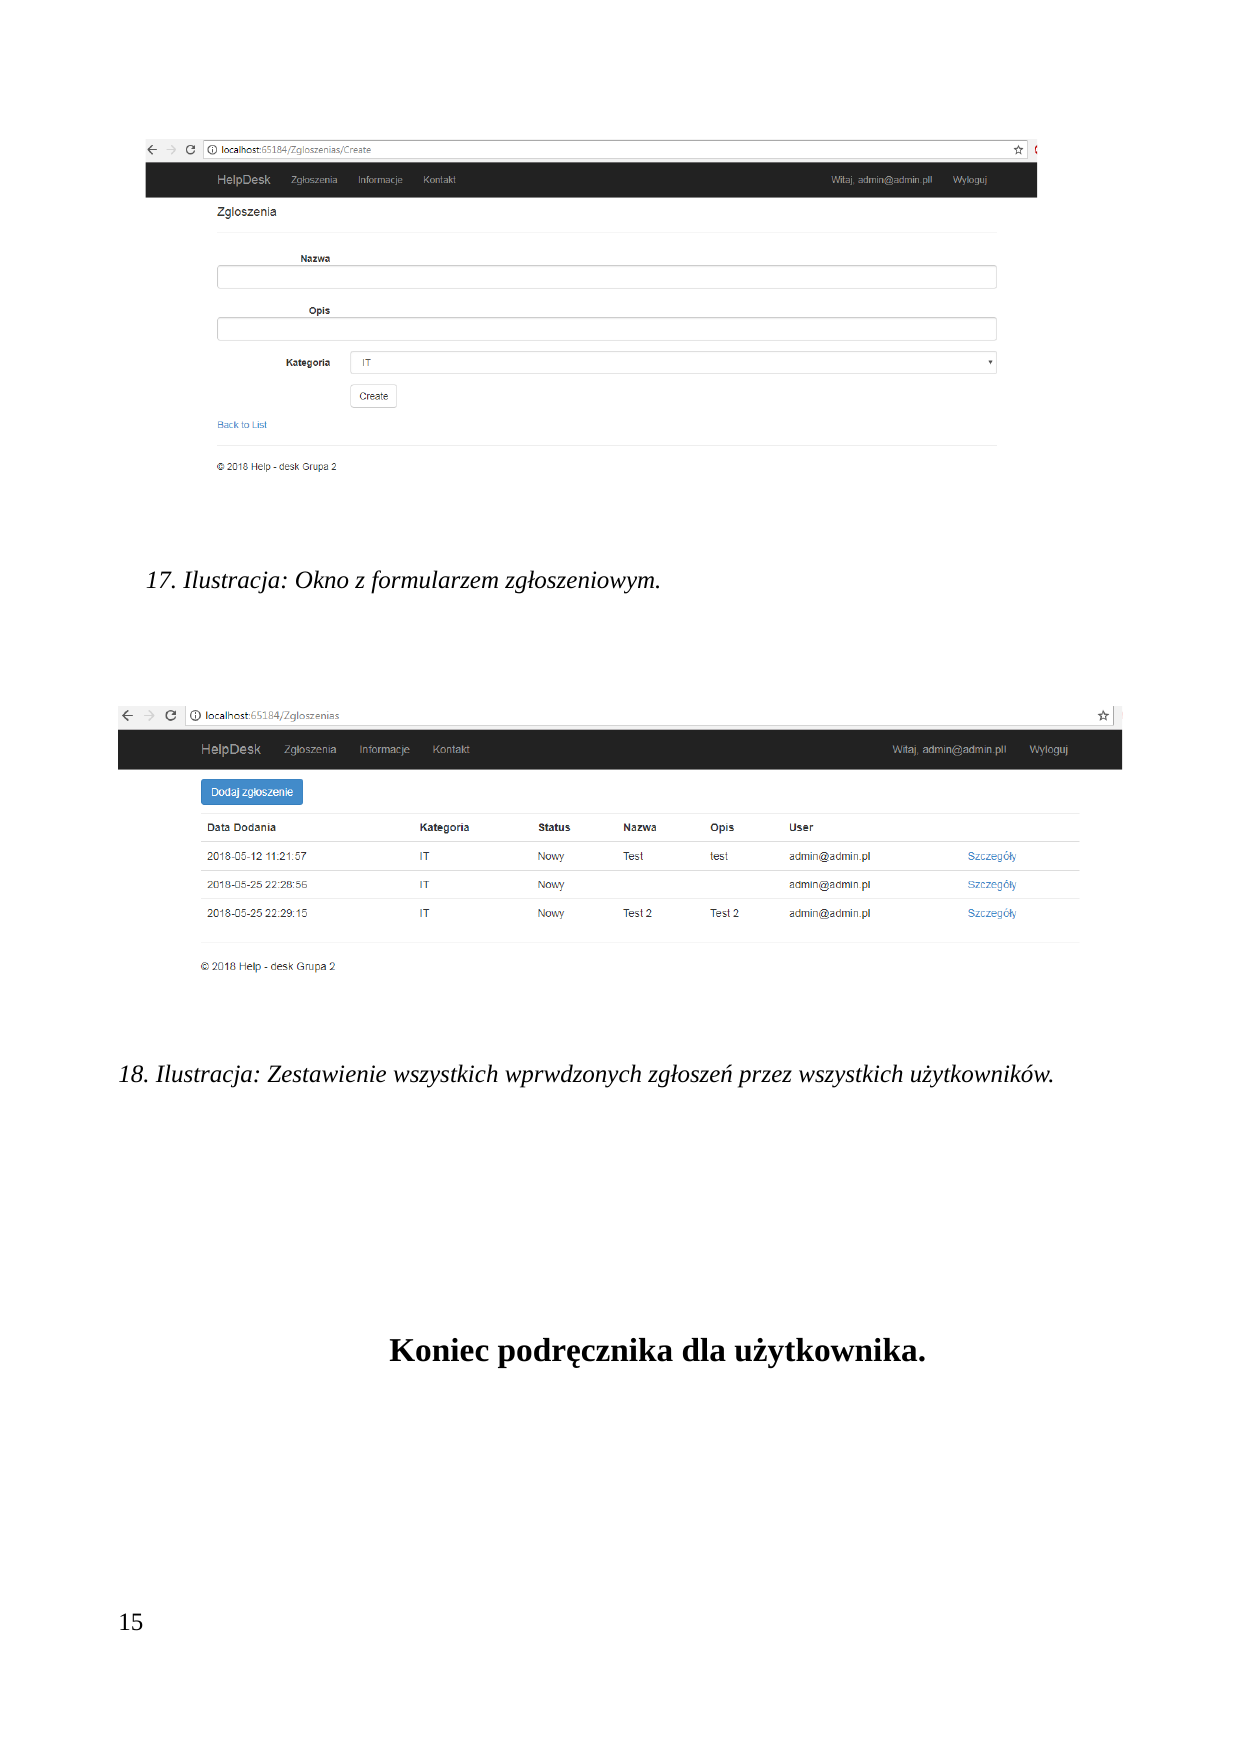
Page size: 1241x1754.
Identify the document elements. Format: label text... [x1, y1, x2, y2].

list 18. Ilustracja: Zestawienie wszystkich wprwdzonych zgłoszeń przez wszystkich użytkowników. [118, 1054, 1122, 1088]
list 17. Ilustracja: Okno z formularzem zgłoszeniowym. [146, 560, 1037, 594]
picture [118, 706, 1123, 1054]
list Koniec podręcznika dla użytkownika. [156, 1330, 1122, 1369]
picture [145, 139, 1038, 560]
